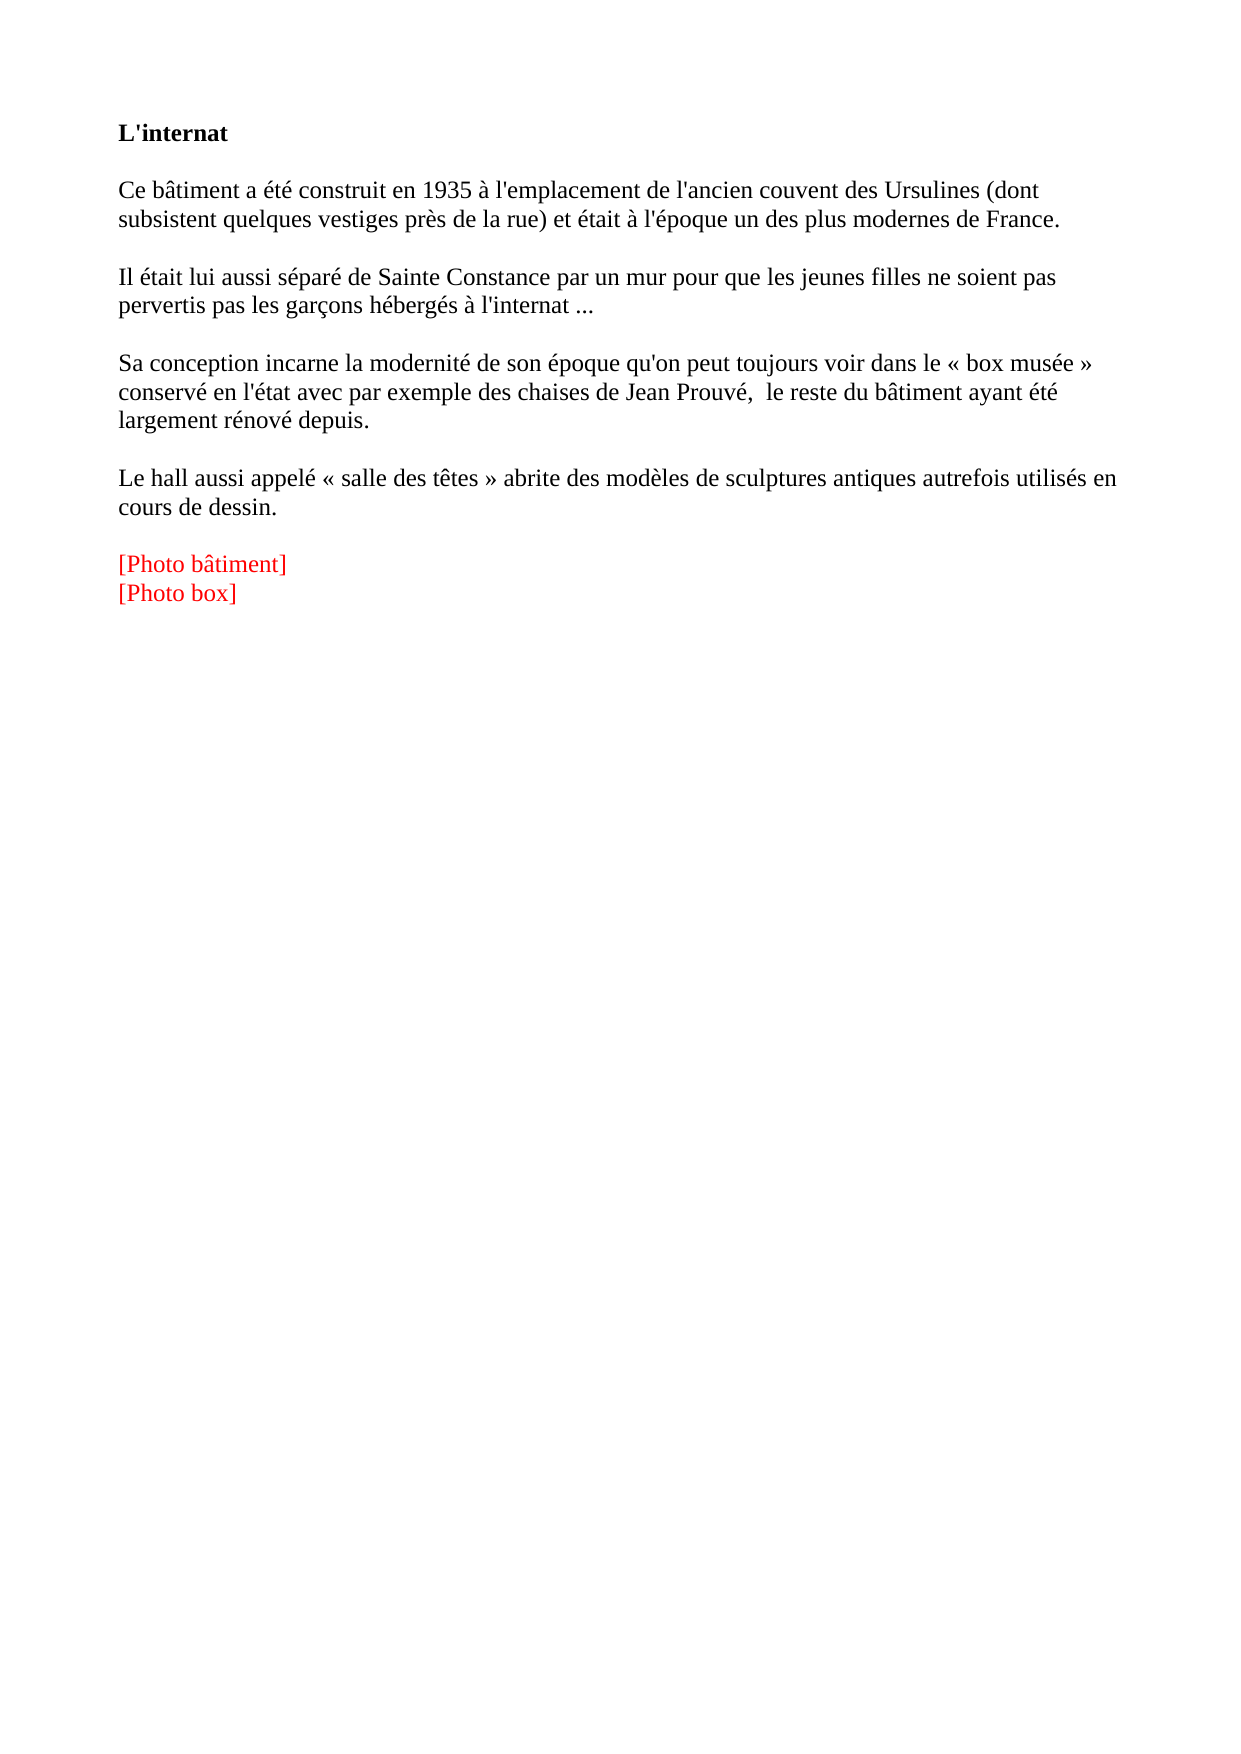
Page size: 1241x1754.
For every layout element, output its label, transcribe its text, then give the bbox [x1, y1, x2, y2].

text Sa conception incarne la modernité de son époque qu'on peut toujours voir dans le « box musée » conservé en l'état avec par exemple des chaises de Jean Prouvé, le reste du bâtiment ayant été largement rénové depuis. [118, 348, 1122, 434]
text [Photo bâtiment] [118, 549, 1122, 578]
text Le hall aussi appelé « salle des têtes » abrite des modèles de sculptures antiques autrefois utilisés en cours de dessin. [118, 463, 1122, 521]
text Il était lui aussi séparé de Sainte Constance par un mur pour que les jeunes filles ne soient pas pervertis pas les garçons hébergés à l'internat ... [118, 262, 1122, 319]
text [Photo box] [118, 578, 1122, 607]
text Ce bâtiment a été construit en 1935 à l'emplacement de l'ancien couvent des Ursulines (dont subsistent quelques vestiges près de la rue) et était à l'époque un des plus modernes de France. [118, 176, 1122, 233]
text L'internat [118, 118, 1122, 147]
